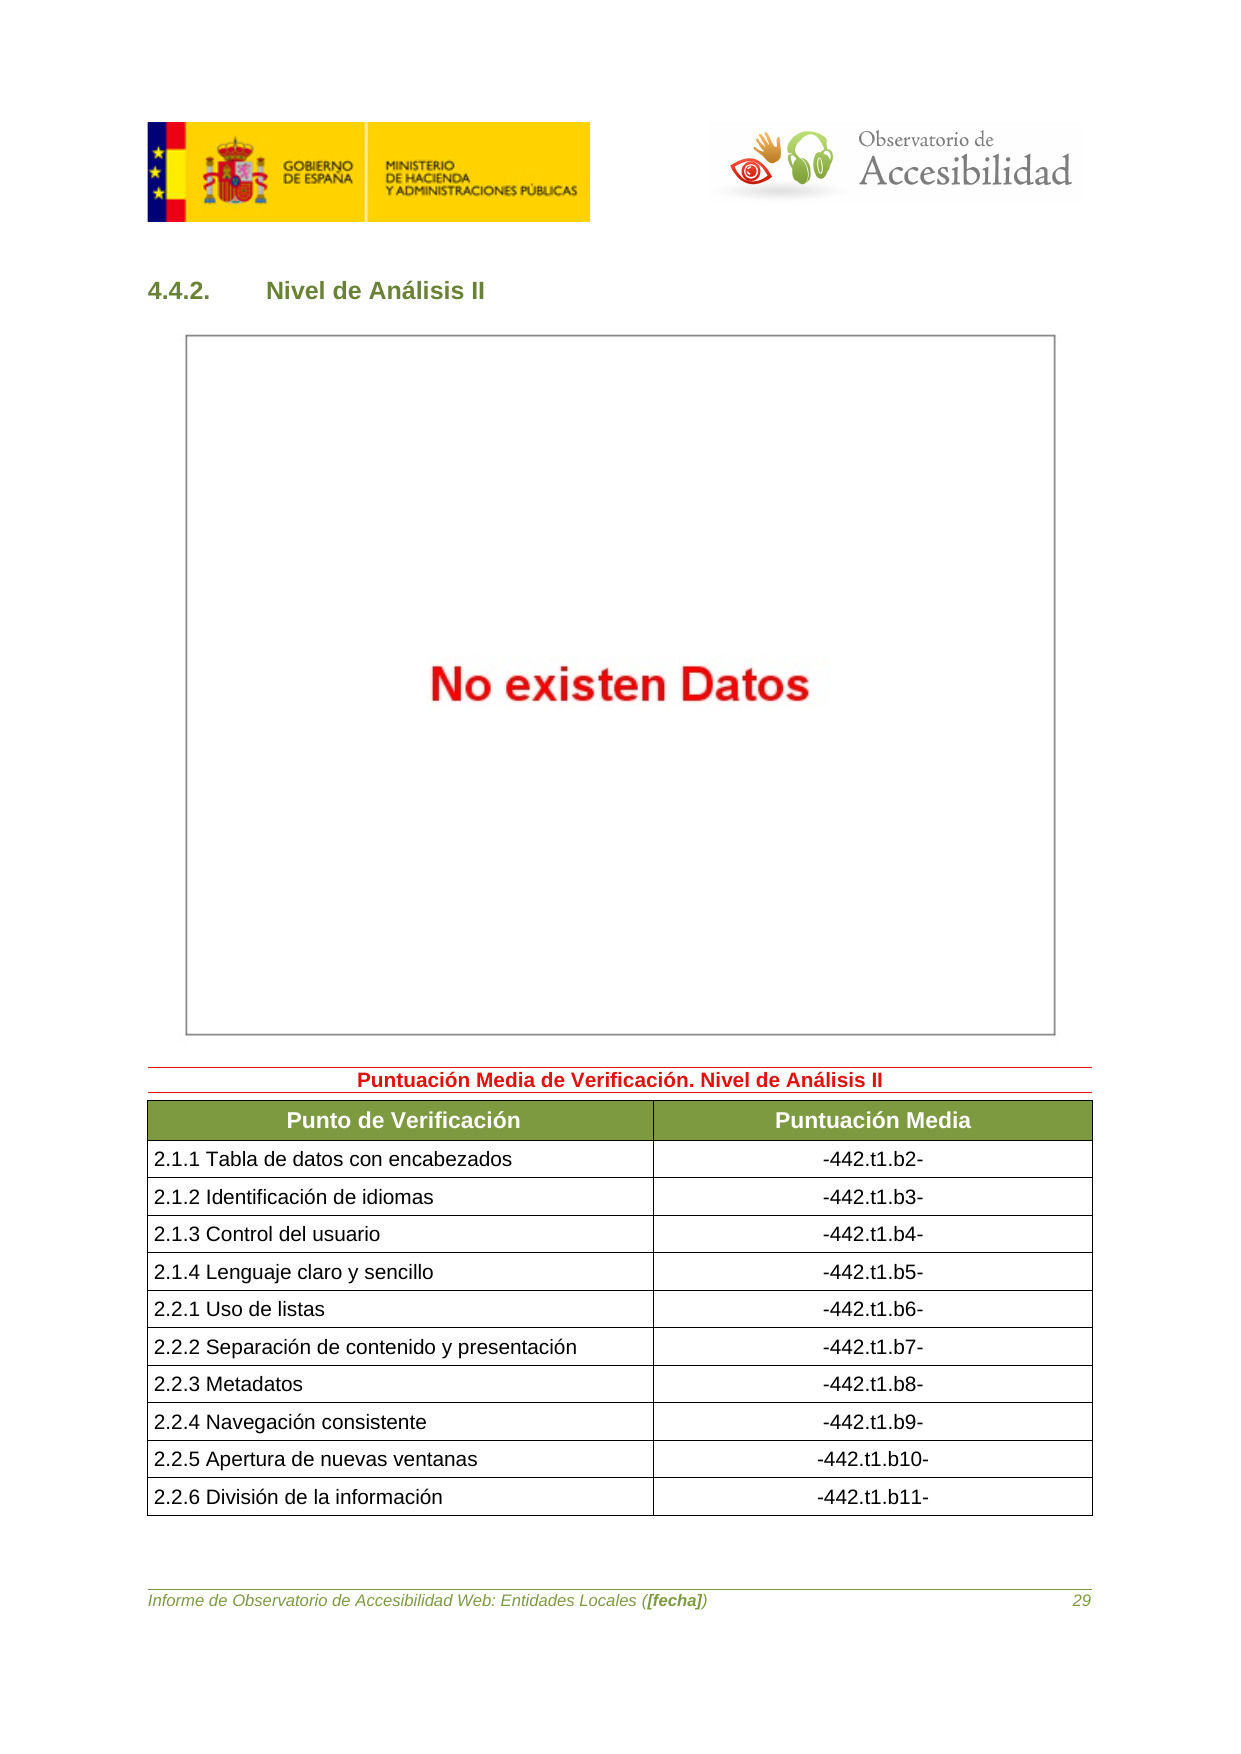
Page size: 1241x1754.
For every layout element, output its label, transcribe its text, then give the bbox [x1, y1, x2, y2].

table_cell -442.t1.b6- [654, 1291, 1092, 1327]
table_cell 2.2.3 Metadatos [148, 1366, 653, 1402]
table_cell -442.t1.b4- [654, 1216, 1092, 1252]
table_cell -442.t1.b9- [654, 1403, 1092, 1440]
picture [710, 122, 1086, 205]
table_cell 2.2.2 Separación de contenido y presentación [148, 1328, 653, 1365]
table_cell 2.1.1 Tabla de datos con encabezados [148, 1141, 653, 1177]
table_cell -442.t1.b8- [654, 1366, 1092, 1402]
table_cell -442.t1.b11- [654, 1478, 1092, 1515]
table_cell 2.1.3 Control del usuario [148, 1216, 653, 1252]
table_header Puntuación Media [654, 1101, 1092, 1140]
table_cell 2.1.2 Identificación de idiomas [148, 1178, 653, 1215]
picture [147, 122, 591, 222]
table_cell -442.t1.b10- [654, 1441, 1092, 1477]
table_cell 2.2.5 Apertura de nuevas ventanas [148, 1441, 653, 1477]
table_cell -442.t1.b7- [654, 1328, 1092, 1365]
text Puntuación Media de Verificación. Nivel de Análisis II [148, 1068, 1092, 1092]
table_cell 2.2.6 División de la información [148, 1478, 653, 1515]
table_cell -442.t1.b2- [654, 1141, 1092, 1177]
table_cell 2.2.4 Navegación consistente [148, 1403, 653, 1440]
subtitle Nivel de Análisis II [148, 276, 1092, 304]
picture [178, 332, 1062, 1042]
table_cell -442.t1.b3- [654, 1178, 1092, 1215]
table_cell -442.t1.b5- [654, 1253, 1092, 1290]
table_cell 2.1.4 Lenguaje claro y sencillo [148, 1253, 653, 1290]
table_cell 2.2.1 Uso de listas [148, 1291, 653, 1327]
table_header Punto de Verificación [148, 1101, 653, 1140]
